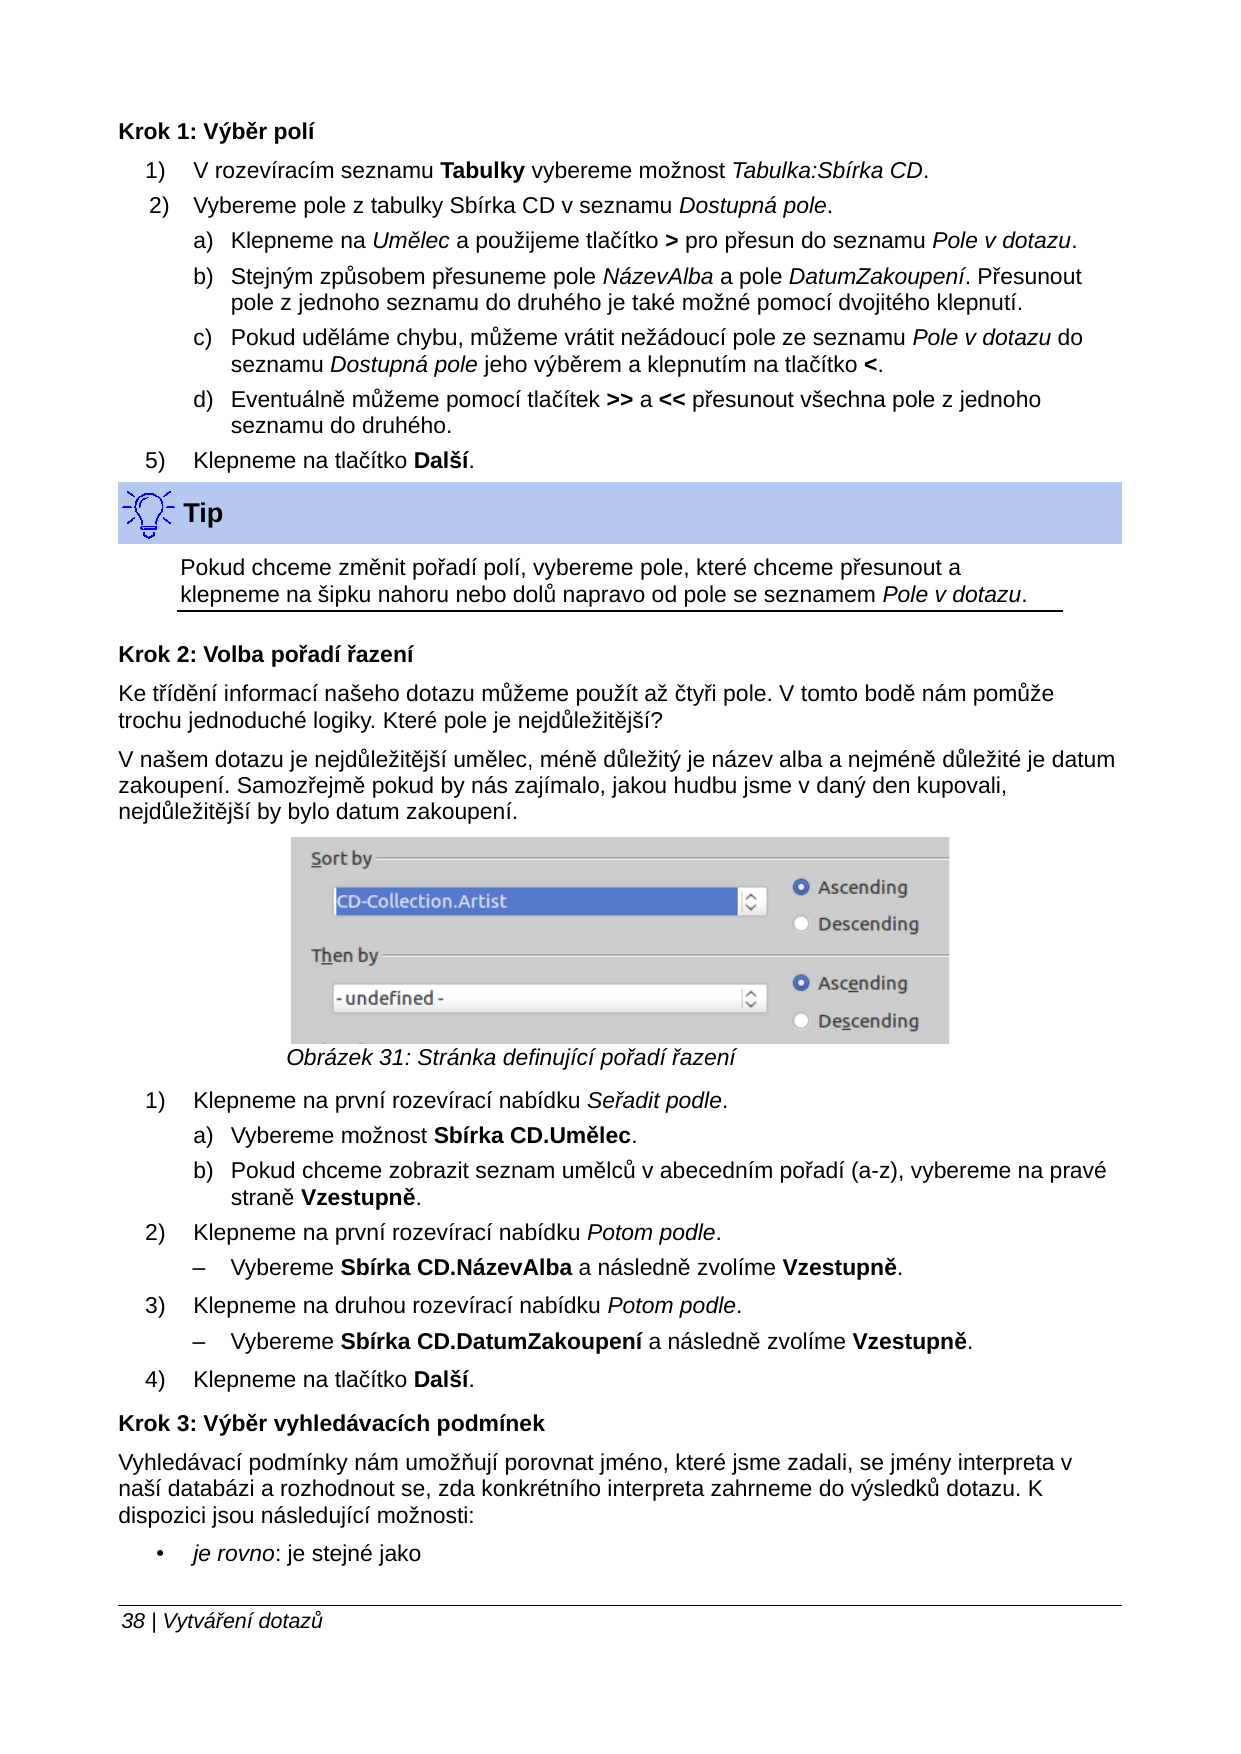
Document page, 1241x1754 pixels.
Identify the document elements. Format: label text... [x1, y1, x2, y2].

list Klepneme na tlačítko Další. [165, 447, 1122, 474]
text Ke třídění informací našeho dotazu můžeme použít až čtyři pole. V tomto bodě nám pomůže trochu jednoduché logiky. Které pole je nejdůležitější? [118, 680, 1122, 733]
list Vybereme Sbírka CD.DatumZakoupení a následně zvolíme Vzestupně. [192, 1328, 1122, 1354]
list V rozevíracím seznamu Tabulky vybereme možnost Tabulka:Sbírka CD. [165, 157, 1122, 183]
text Pokud chceme změnit pořadí polí, vybereme pole, které chceme přesunout a klepneme na šipku nahoru nebo dolů napravo od pole se seznamem Pole v dotazu. [177, 551, 1063, 610]
text Krok 3: Výběr vyhledávacích podmínek [118, 1410, 1122, 1436]
list Pokud uděláme chybu, můžeme vrátit nežádoucí pole ze seznamu Pole v dotazu do seznamu Dostupná pole jeho výběrem a klepnutím na tlačítko <. [193, 324, 1122, 377]
subtitle Tip [118, 482, 1122, 544]
list Klepneme na Umělec a použijeme tlačítko > pro přesun do seznamu Pole v dotazu. [193, 227, 1122, 254]
list Vybereme možnost Sbírka CD.Umělec. [193, 1122, 1122, 1148]
list Pokud chceme zobrazit seznam umělců v abecedním pořadí (a-z), vybereme na pravé straně Vzestupně. [193, 1157, 1122, 1210]
text V našem dotazu je nejdůležitější umělec, méně důležitý je název alba a nejméně důležité je datum zakoupení. Samozřejmě pokud by nás zajímalo, jakou hudbu jsme v daný den kupovali, nejdůležitější by bylo datum zakoupení. [118, 746, 1122, 824]
text Vyhledávací podmínky nám umožňují porovnat jméno, které jsme zadali, se jmény interpreta v naší databázi a rozhodnout se, zda konkrétního interpreta zahrneme do výsledků dotazu. K dispozici jsou následující možnosti: [118, 1449, 1122, 1528]
list Eventuálně můžeme pomocí tlačítek >> a << přesunout všechna pole z jednoho seznamu do druhého. [193, 386, 1122, 438]
text Obrázek 31: Stránka definující pořadí řazení [286, 837, 954, 1070]
list Klepneme na první rozevírací nabídku Seřadit podle. [165, 1087, 1122, 1113]
list Vybereme pole z tabulky Sbírka CD v seznamu Dostupná pole. [169, 192, 1122, 218]
picture [119, 483, 179, 543]
list je rovno: je stejné jako [156, 1540, 1122, 1567]
list Vybereme Sbírka CD.NázevAlba a následně zvolíme Vzestupně. [192, 1254, 1122, 1281]
picture [291, 837, 950, 1044]
list Klepneme na první rozevírací nabídku Potom podle. [165, 1219, 1122, 1245]
list Klepneme na druhou rozevírací nabídku Potom podle. [165, 1292, 1122, 1319]
list Klepneme na tlačítko Další. [165, 1366, 1122, 1392]
text Krok 2: Volba pořadí řazení [118, 641, 1122, 668]
list Stejným způsobem přesuneme pole NázevAlba a pole DatumZakoupení. Přesunout pole z jednoho seznamu do druhého je také možné pomocí dvojitého klepnutí. [193, 263, 1122, 315]
text Krok 1: Výběr polí [118, 118, 1122, 144]
